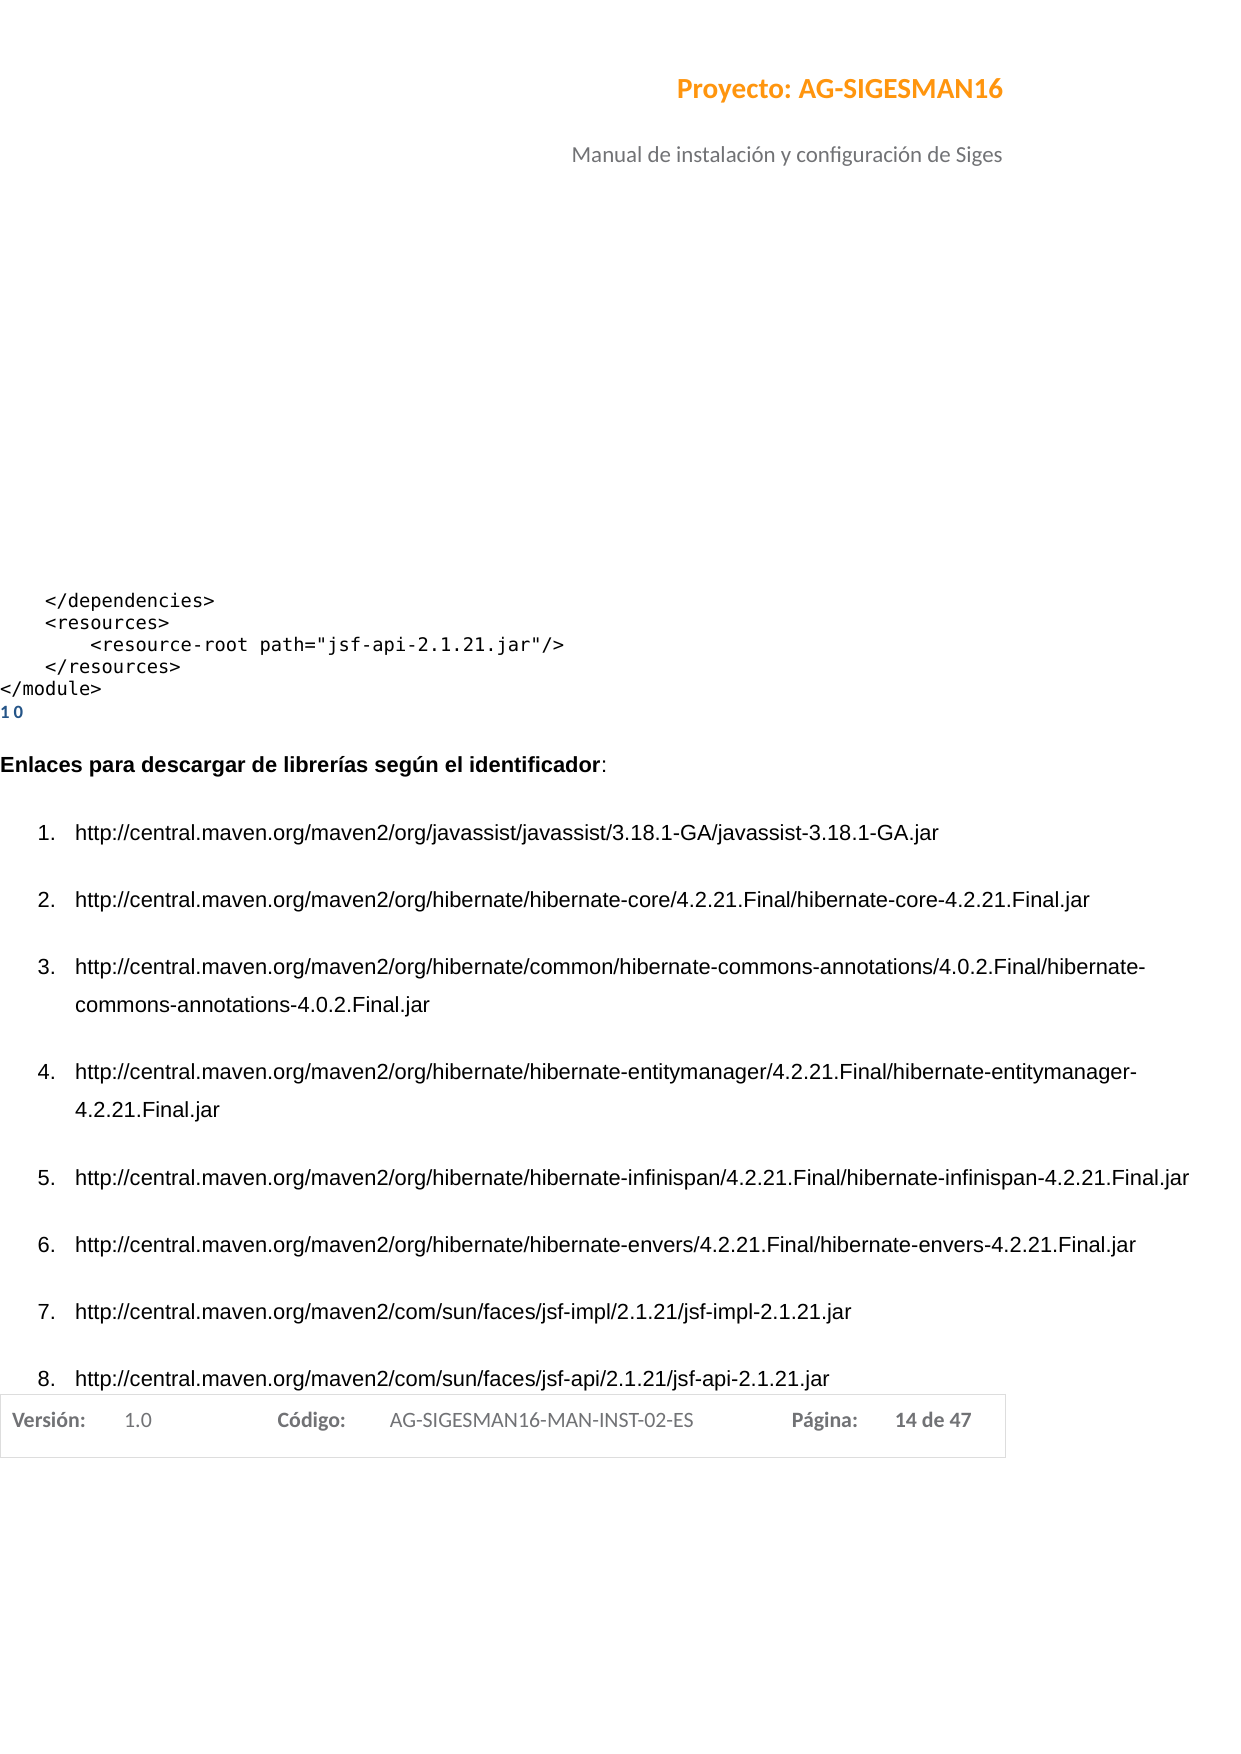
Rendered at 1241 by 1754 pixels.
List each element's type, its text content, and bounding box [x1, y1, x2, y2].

list http://central.maven.org/maven2/org/hibernate/hibernate-entitymanager/4.2.21.Final/hibernate-entitymanager-4.2.21.Final.jar [37, 1059, 1240, 1122]
text Enlaces para descargar de librerías según el identificador: [0, 752, 1240, 777]
list http://central.maven.org/maven2/org/hibernate/hibernate-core/4.2.21.Final/hibernate-core-4.2.21.Final.jar [37, 887, 1240, 912]
list http://central.maven.org/maven2/org/javassist/javassist/3.18.1-GA/javassist-3.18.1-GA.jar [37, 819, 1240, 845]
text </dependencies> <resources> <resource-root path="jsf-api-2.1.21.jar"/> </resources> </module> [0, 591, 1240, 700]
list http://central.maven.org/maven2/com/sun/faces/jsf-api/2.1.21/jsf-api-2.1.21.jar [37, 1366, 1240, 1391]
list http://central.maven.org/maven2/com/sun/faces/jsf-impl/2.1.21/jsf-impl-2.1.21.jar [37, 1299, 1240, 1324]
list http://central.maven.org/maven2/org/hibernate/common/hibernate-commons-annotations/4.0.2.Final/hibernate-commons-annotations-4.0.2.Final.jar [37, 954, 1240, 1017]
list http://central.maven.org/maven2/org/hibernate/hibernate-infinispan/4.2.21.Final/hibernate-infinispan-4.2.21.Final.jar [37, 1164, 1240, 1189]
list http://central.maven.org/maven2/org/hibernate/hibernate-envers/4.2.21.Final/hibernate-envers-4.2.21.Final.jar [37, 1232, 1240, 1257]
